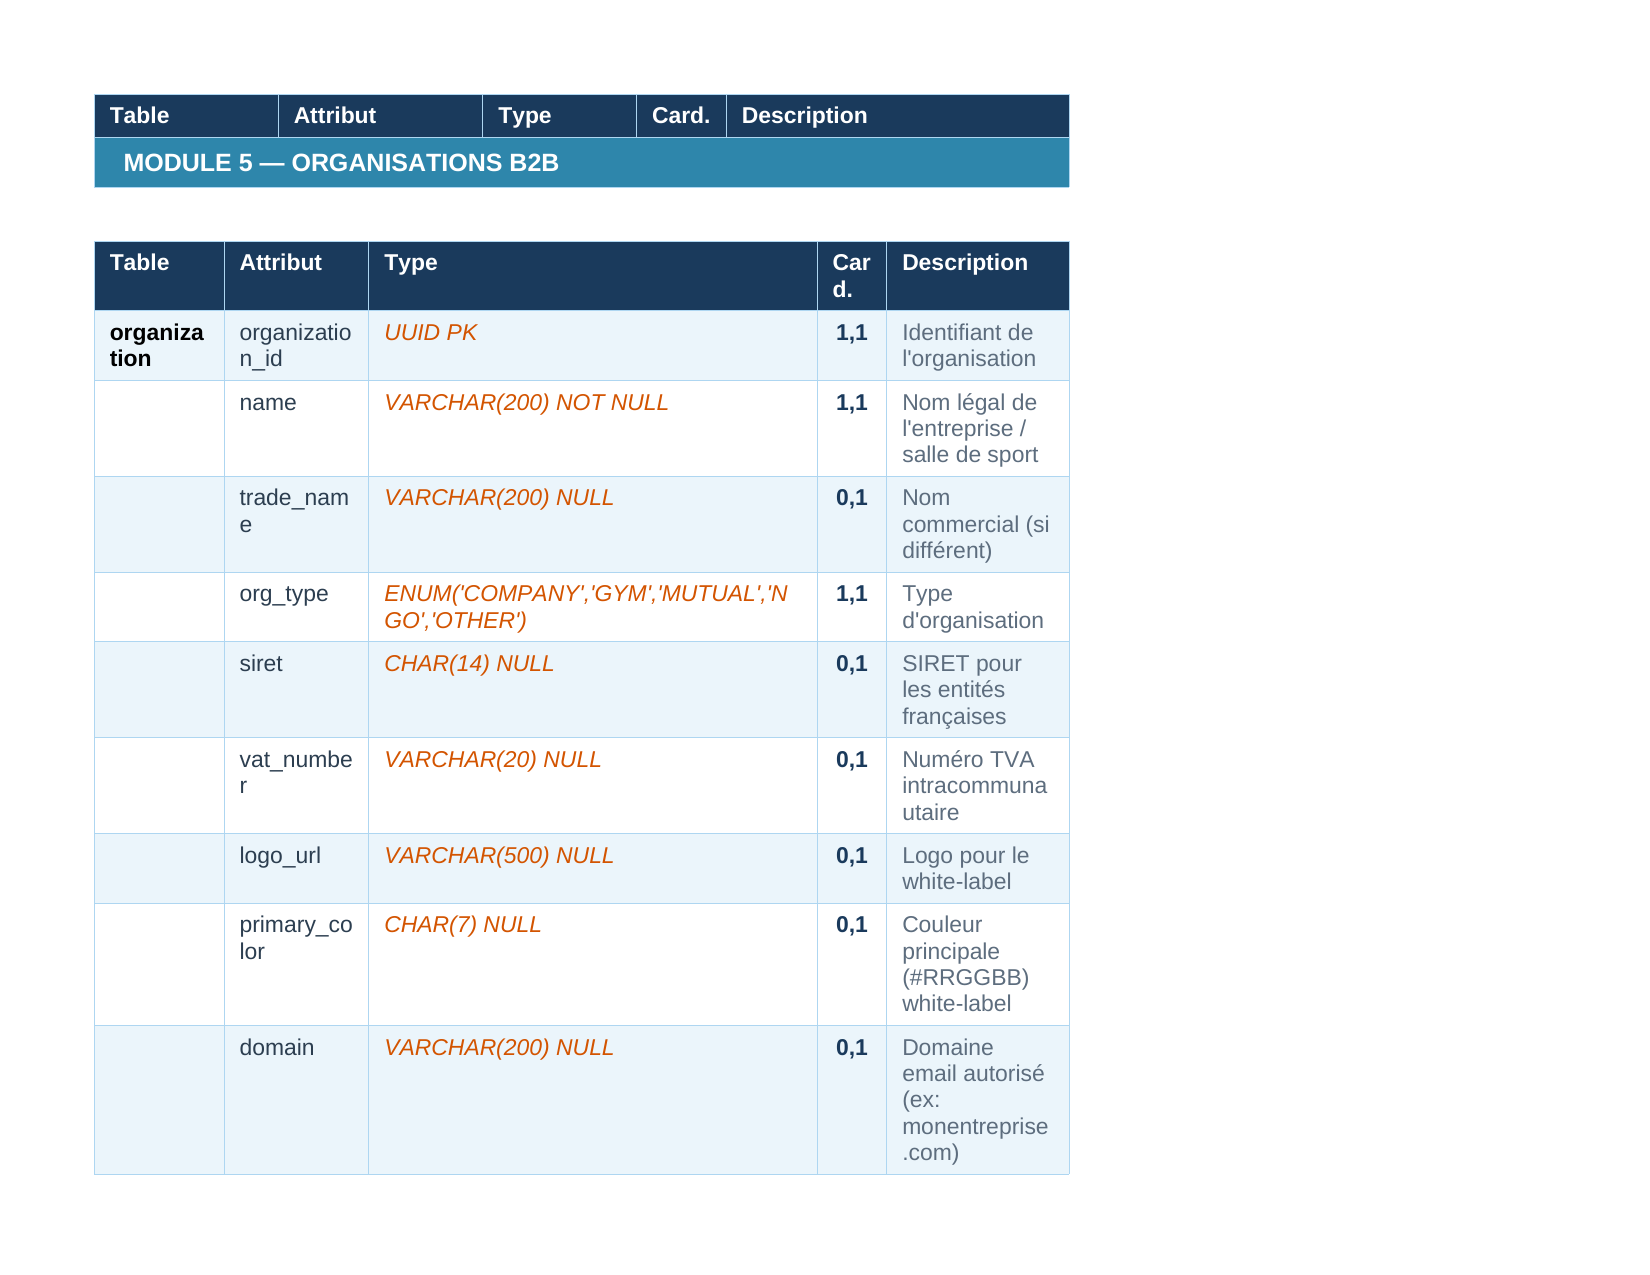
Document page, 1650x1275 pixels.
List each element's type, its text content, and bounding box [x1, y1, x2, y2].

table_cell Nom légal de l'entreprise / salle de sport [887, 381, 1069, 476]
table_cell VARCHAR(20) NULL [369, 738, 817, 833]
table_header Description [887, 242, 1069, 310]
table_cell 1,1 [818, 311, 886, 380]
table_cell VARCHAR(200) NULL [369, 477, 817, 572]
table_cell [95, 738, 224, 833]
table_header Description [727, 95, 1069, 137]
table_cell CHAR(7) NULL [369, 904, 817, 1025]
table_cell 0,1 [818, 642, 886, 737]
table_cell organization_id [225, 311, 368, 380]
table_cell UUID PK [369, 311, 817, 380]
table_header Type [483, 95, 636, 137]
table_cell Numéro TVA intracommunautaire [887, 738, 1069, 833]
table_cell MODULE 5 — ORGANISATIONS B2B [95, 138, 1069, 187]
table_cell primary_color [225, 904, 368, 1025]
table_cell 0,1 [818, 738, 886, 833]
table_cell Couleur principale (#RRGGBB) white-label [887, 904, 1069, 1025]
table_cell VARCHAR(200) NULL [369, 1026, 817, 1174]
table_cell [95, 381, 224, 476]
table_cell [95, 834, 224, 903]
table_cell 1,1 [818, 381, 886, 476]
table_cell [95, 1026, 224, 1174]
table_cell trade_name [225, 477, 368, 572]
table_cell domain [225, 1026, 368, 1174]
table_header Card. [637, 95, 726, 137]
table_cell siret [225, 642, 368, 737]
table_cell org_type [225, 573, 368, 641]
table_cell ENUM('COMPANY','GYM','MUTUAL','NGO','OTHER') [369, 573, 817, 641]
table_cell [95, 477, 224, 572]
table_cell Type d'organisation [887, 573, 1069, 641]
table_cell vat_number [225, 738, 368, 833]
table_header Table [95, 95, 278, 137]
table_cell 0,1 [818, 904, 886, 1025]
table_header Attribut [225, 242, 368, 310]
table_header Attribut [279, 95, 482, 137]
table_cell Identifiant de l'organisation [887, 311, 1069, 380]
table_cell Nom commercial (si différent) [887, 477, 1069, 572]
table_cell VARCHAR(200) NOT NULL [369, 381, 817, 476]
table_cell Logo pour le white-label [887, 834, 1069, 903]
table_cell VARCHAR(500) NULL [369, 834, 817, 903]
table_cell 0,1 [818, 834, 886, 903]
table_header Type [369, 242, 817, 310]
table_cell CHAR(14) NULL [369, 642, 817, 737]
table_cell 1,1 [818, 573, 886, 641]
table_header Card. [818, 242, 886, 310]
table_cell name [225, 381, 368, 476]
table_cell 0,1 [818, 477, 886, 572]
table_cell logo_url [225, 834, 368, 903]
table_cell Domaine email autorisé (ex: monentreprise.com) [887, 1026, 1069, 1174]
table_header Table [95, 242, 224, 310]
table_cell SIRET pour les entités françaises [887, 642, 1069, 737]
table_cell [95, 573, 224, 641]
table_cell organization [95, 311, 224, 380]
table_cell 0,1 [818, 1026, 886, 1174]
table_cell [95, 642, 224, 737]
table_cell [95, 904, 224, 1025]
